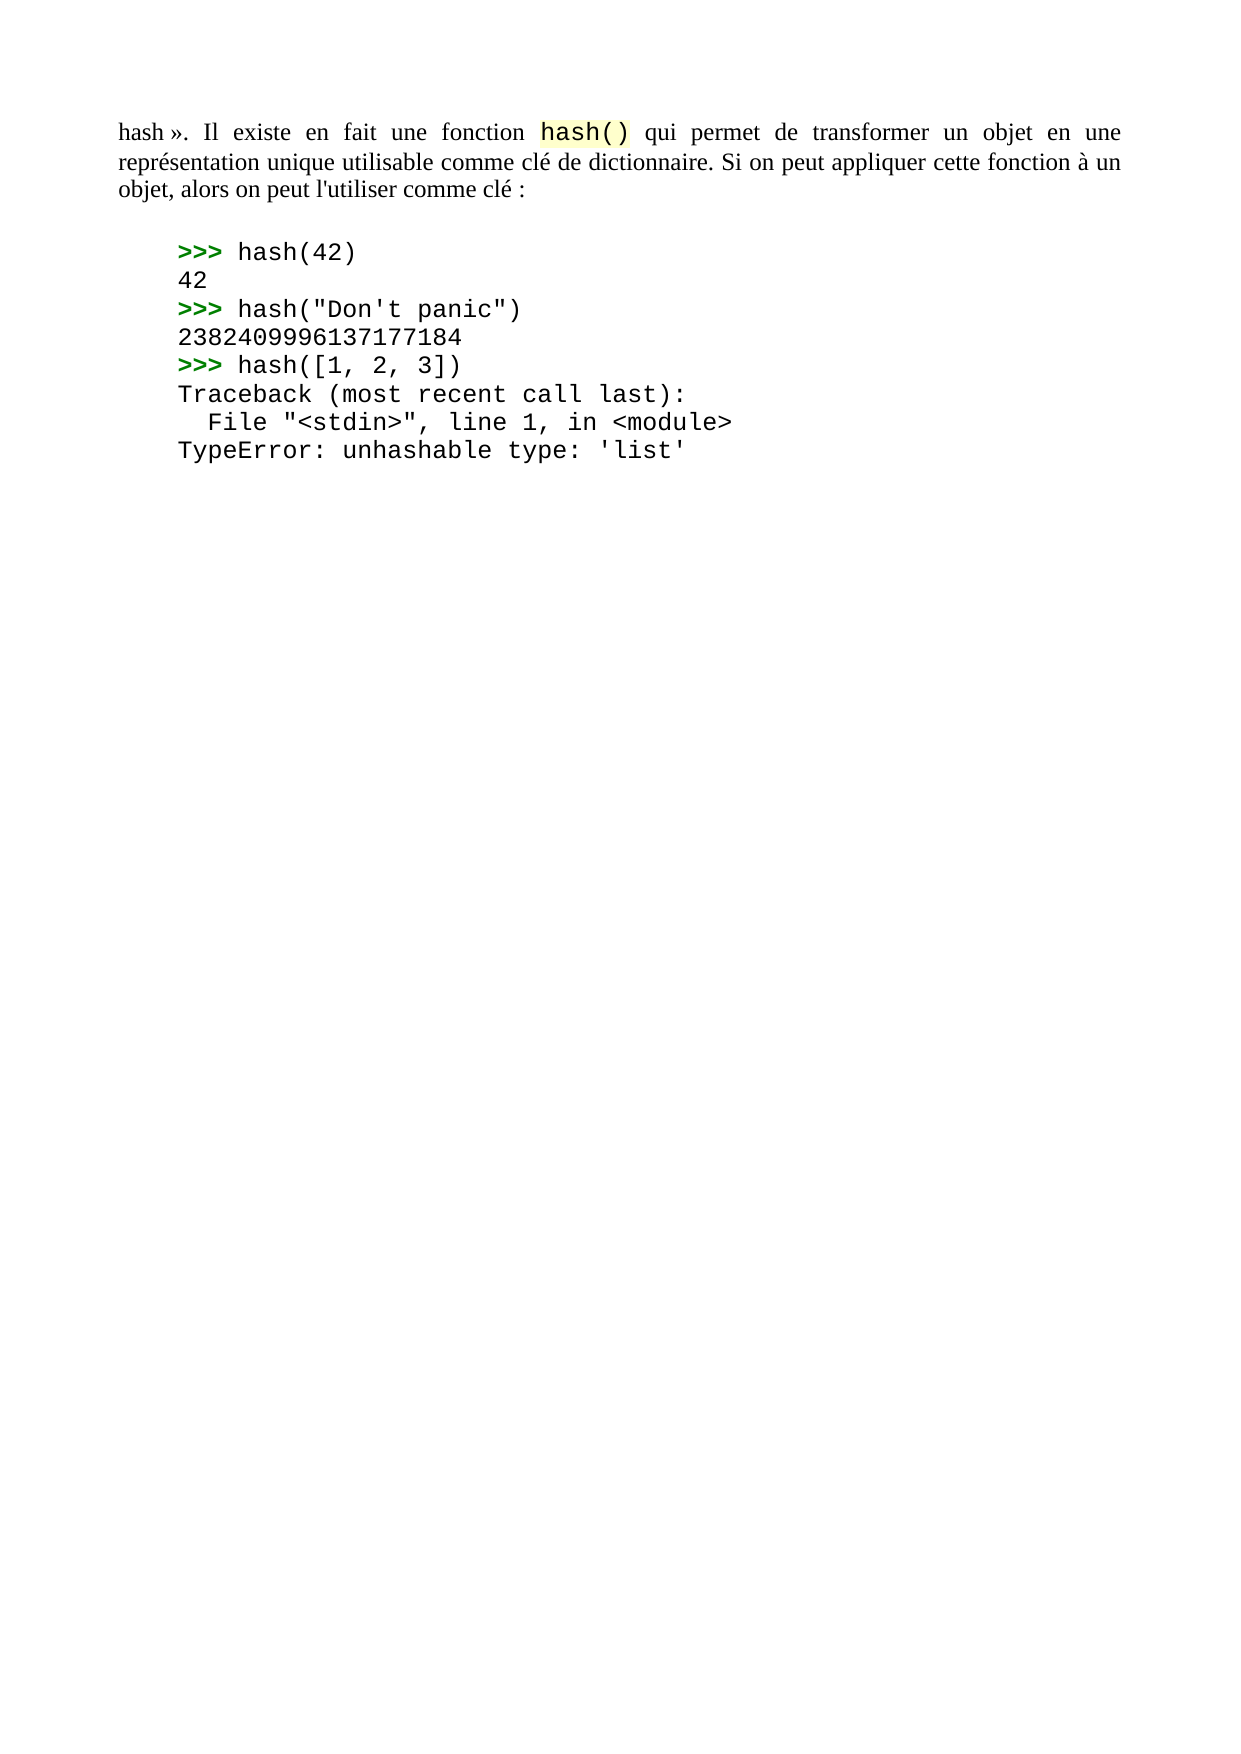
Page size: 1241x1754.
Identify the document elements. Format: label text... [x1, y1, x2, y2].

text hash ». Il existe en fait une fonction hash() qui permet de transformer un objet en une représentation unique utilisable comme clé de dictionnaire. Si on peut appliquer cette fonction à un objet, alors on peut l'utiliser comme clé : [118, 118, 1122, 203]
text >>> hash(42) 42 >>> hash("Don't panic") 2382409996137177184 >>> hash([1, 2, 3]) Traceback (most recent call last): File "<stdin>", line 1, in <module> TypeError: unhashable type: 'list' [177, 239, 1122, 466]
